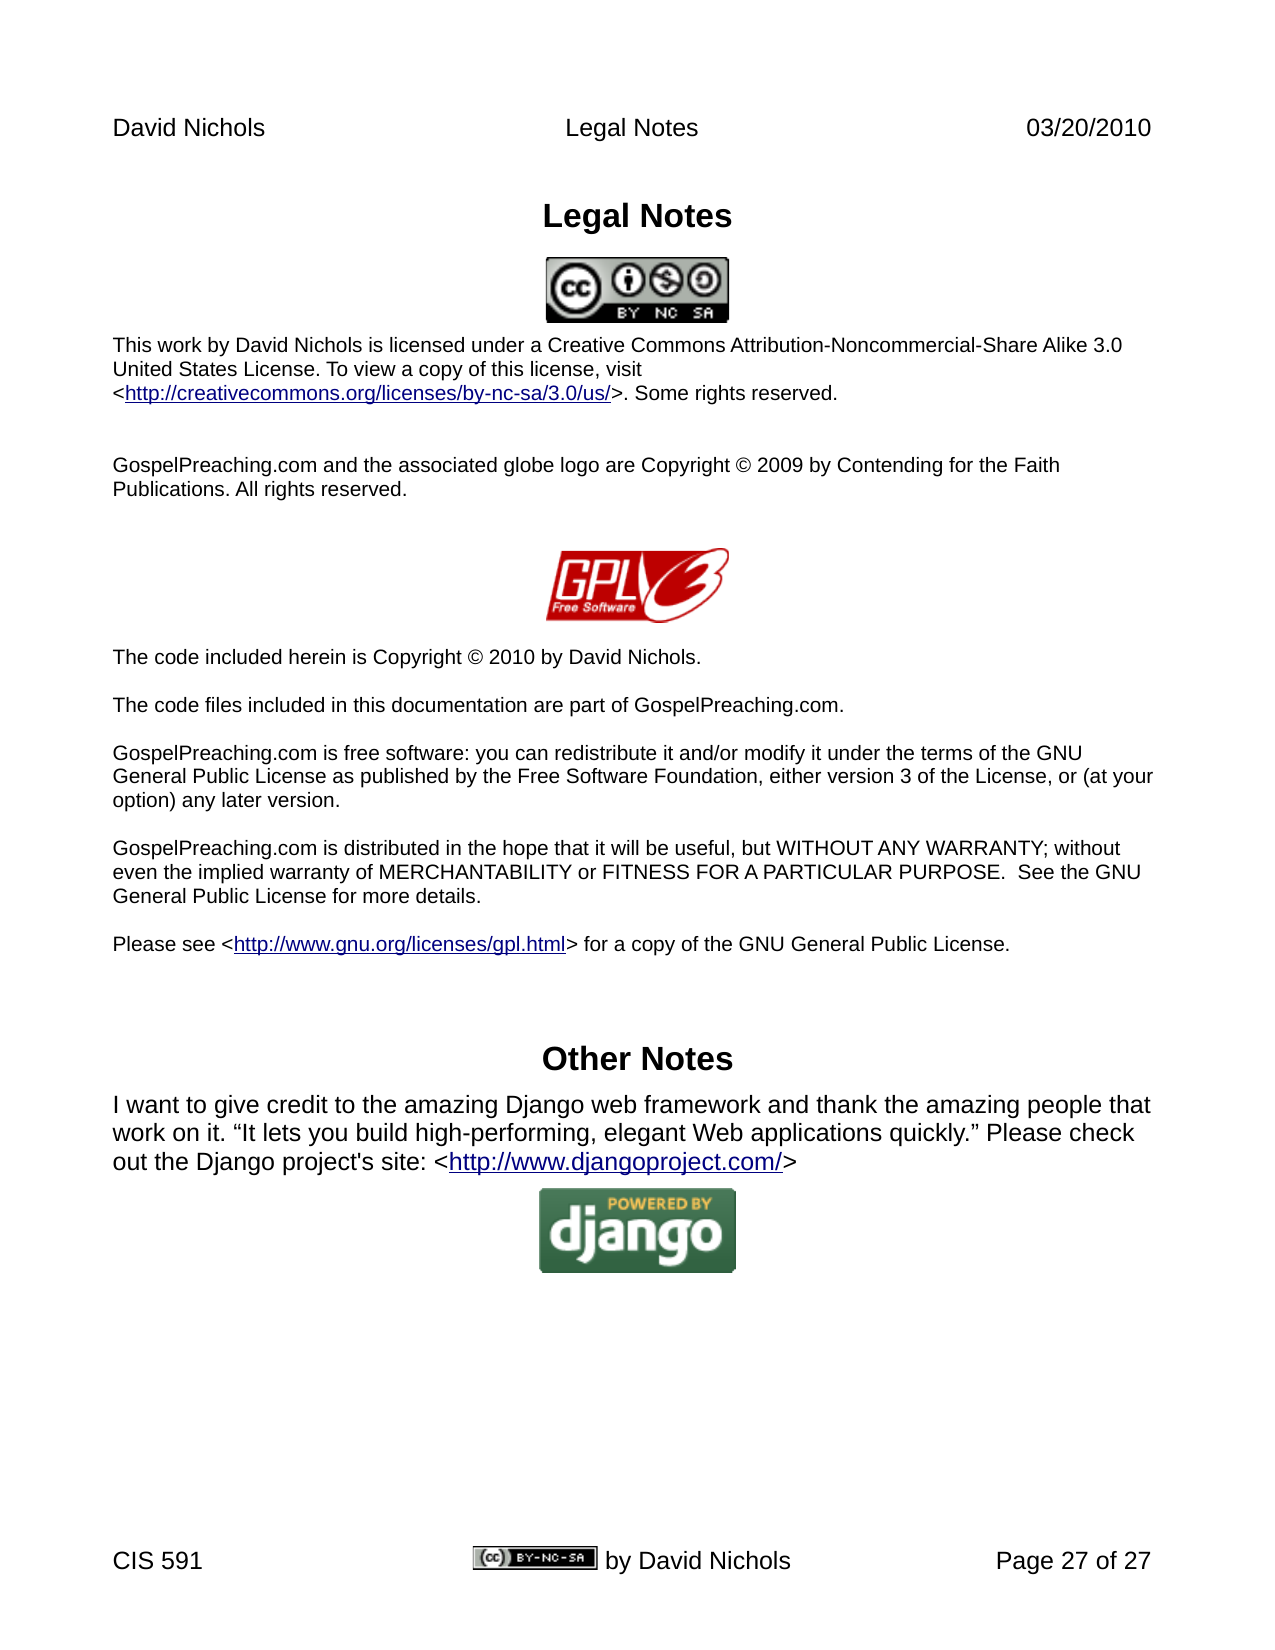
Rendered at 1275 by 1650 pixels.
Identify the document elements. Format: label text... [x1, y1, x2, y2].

subtitle Legal Notes [112, 196, 1162, 234]
picture [545, 257, 730, 323]
text GospelPreaching.com is free software: you can redistribute it and/or modify it under the terms of the GNU General Public License as published by the Free Software Foundation, either version 3 of the License, or (at your option) any later version. [112, 740, 1162, 812]
text The code included herein is Copyright © 2010 by David Nichols. [112, 644, 1162, 668]
subtitle Other Notes [112, 1038, 1162, 1077]
text This work by David Nichols is licensed under a Creative Commons Attribution-Noncommercial-Share Alike 3.0 United States License. To view a copy of this license, visit <http://creativecommons.org/licenses/by-nc-sa/3.0/us/>. Some rights reserved. [112, 333, 1162, 405]
text GospelPreaching.com is distributed in the hope that it will be useful, but WITHOUT ANY WARRANTY; without even the implied warranty of MERCHANTABILITY or FITNESS FOR A PARTICULAR PURPOSE. See the GNU General Public License for more details. [112, 836, 1162, 908]
text I want to give credit to the amazing Django web framework and thank the amazing people that work on it. “It lets you build high-performing, elegant Web applications quickly.” Please check out the Django project's site: <http://www.djangoproject.com/> [112, 1090, 1162, 1176]
picture [539, 1188, 736, 1273]
picture [546, 548, 729, 623]
picture [472, 1546, 598, 1570]
text The code files included in this documentation are part of GospelPreaching.com. [112, 692, 1162, 716]
text Please see <http://www.gnu.org/licenses/gpl.html> for a copy of the GNU General Public License. [112, 932, 1162, 956]
text GospelPreaching.com and the associated globe logo are Copyright © 2009 by Contending for the Faith Publications. All rights reserved. [112, 453, 1162, 501]
